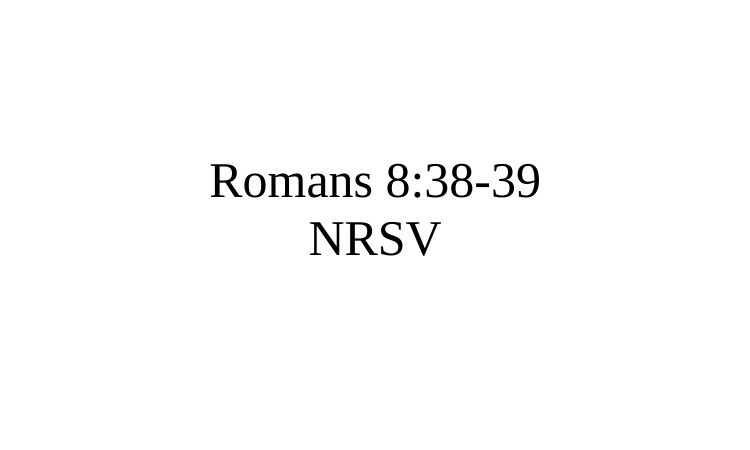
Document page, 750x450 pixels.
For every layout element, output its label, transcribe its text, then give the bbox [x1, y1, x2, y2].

text Romans 8:38-39 [36, 151, 714, 208]
text NRSV [36, 208, 714, 266]
